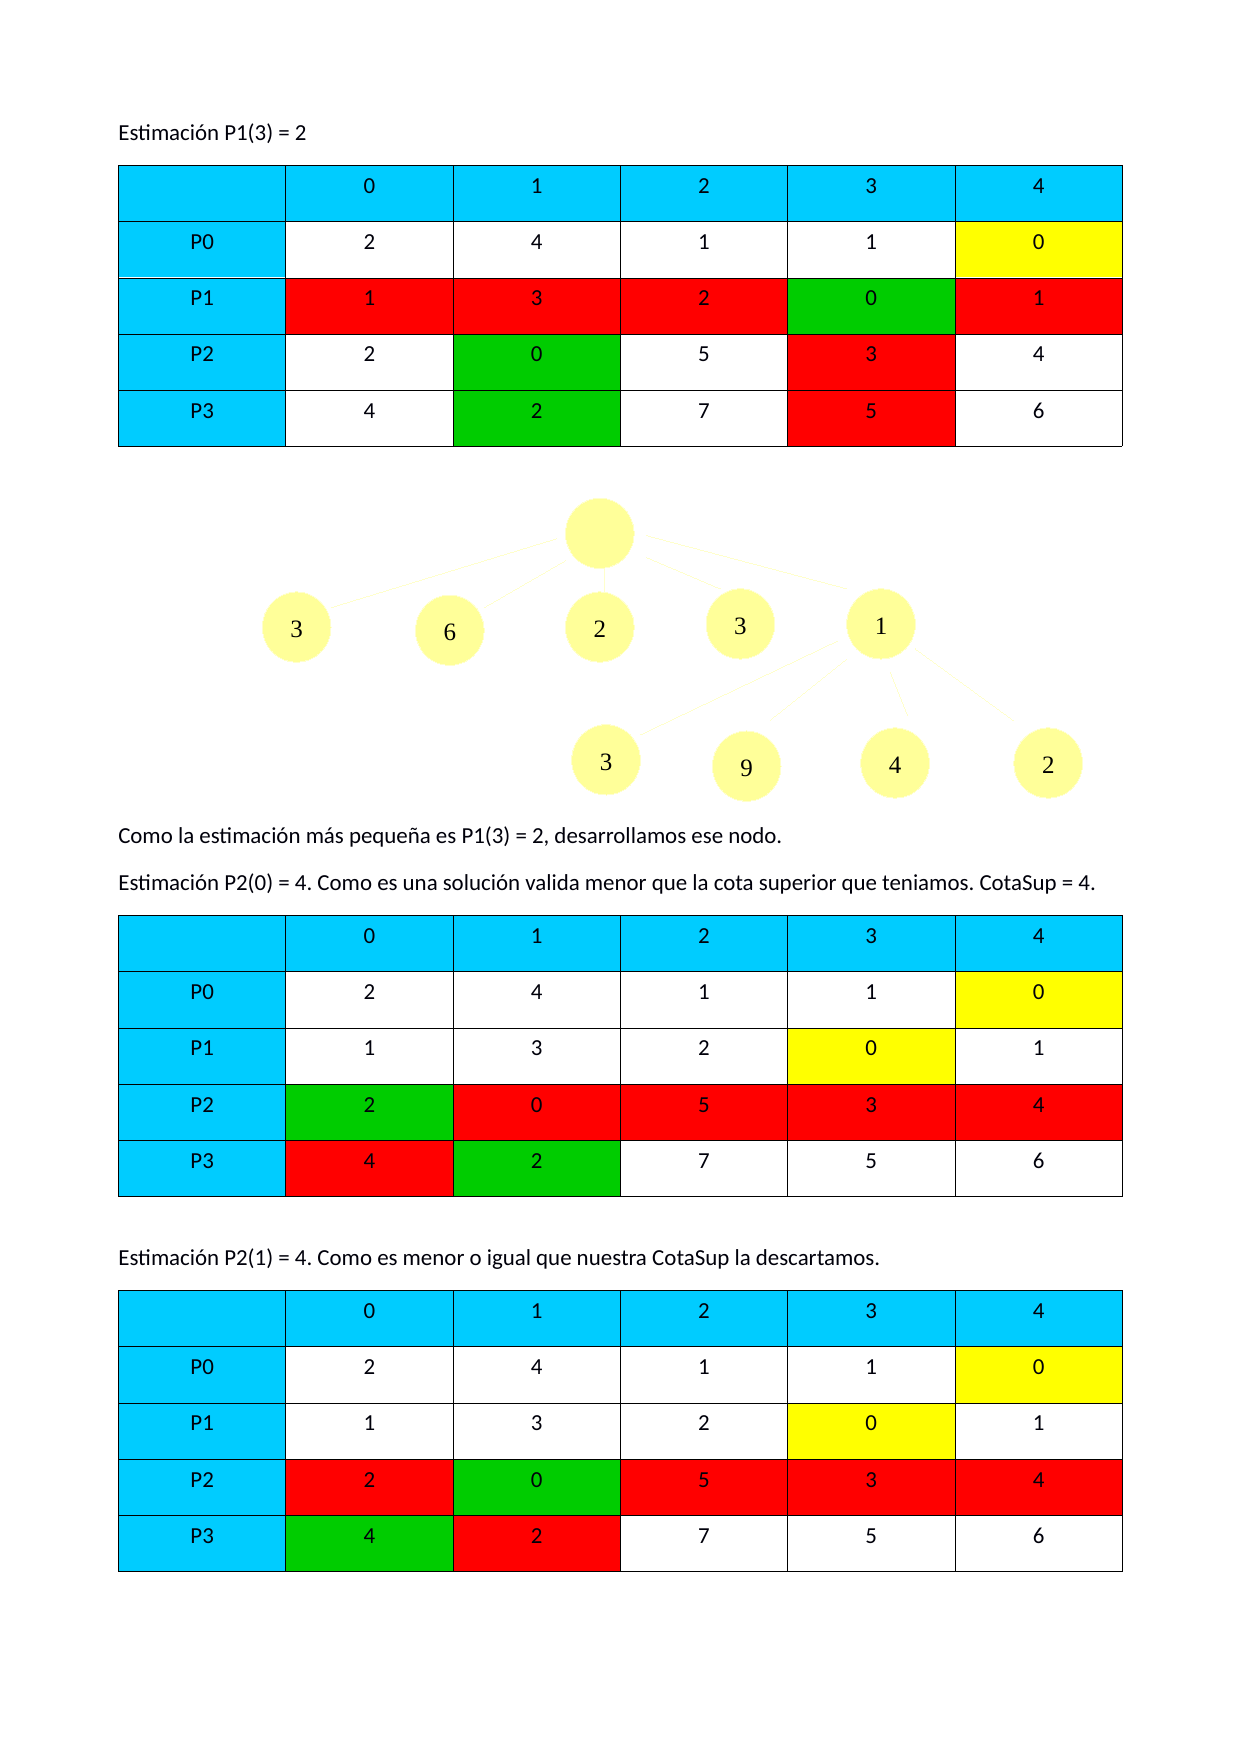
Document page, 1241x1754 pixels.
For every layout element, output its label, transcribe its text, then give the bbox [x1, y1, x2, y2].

table_cell 2 [286, 335, 453, 390]
table_cell 4 [454, 1347, 620, 1403]
table_cell P1 [119, 1029, 285, 1084]
table_cell 3 [788, 335, 955, 390]
table_cell 0 [956, 1347, 1122, 1403]
table_cell 1 [621, 1347, 787, 1403]
table_cell 2 [454, 1516, 620, 1571]
table_cell 0 [788, 1029, 955, 1084]
table_header 4 [956, 166, 1122, 221]
table_cell 1 [621, 972, 787, 1028]
table_cell P2 [119, 335, 285, 390]
table_cell 1 [956, 1404, 1122, 1459]
table_cell 2 [454, 1141, 620, 1196]
table_cell 3 [454, 279, 620, 334]
table_cell P1 [119, 279, 285, 334]
table_header 4 [956, 916, 1122, 971]
text Como la estimación más pequeña es P1(3) = 2, desarrollamos ese nodo. [118, 821, 1122, 849]
table_cell 5 [788, 1516, 955, 1571]
table_cell 4 [286, 1141, 453, 1196]
table_cell 3 [454, 1029, 620, 1084]
table_cell P3 [119, 1141, 285, 1196]
table_cell 5 [621, 1085, 787, 1140]
table_cell 4 [454, 972, 620, 1028]
table_cell 5 [788, 391, 955, 446]
table_cell 3 [788, 1085, 955, 1140]
table_cell 6 [956, 391, 1122, 446]
table_cell 1 [788, 1347, 955, 1403]
text Estimación P2(1) = 4. Como es menor o igual que nuestra CotaSup la descartamos. [118, 1243, 1122, 1271]
table_cell 3 [788, 1460, 955, 1515]
table_cell 0 [956, 222, 1122, 277]
table_cell 0 [788, 1404, 955, 1459]
table_cell 6 [956, 1516, 1122, 1571]
table_cell 4 [956, 335, 1122, 390]
table_header 2 [621, 916, 787, 971]
table_cell 0 [454, 335, 620, 390]
table_header 2 [621, 1291, 787, 1346]
table_cell 5 [621, 1460, 787, 1515]
table_cell P0 [119, 1347, 285, 1403]
table_cell P1 [119, 1404, 285, 1459]
table_header 0 [286, 916, 453, 971]
table_cell 0 [454, 1085, 620, 1140]
table_cell 7 [621, 1516, 787, 1571]
table_cell P0 [119, 222, 285, 277]
table_header 2 [621, 166, 787, 221]
table_cell 1 [956, 1029, 1122, 1084]
table_header 0 [286, 1291, 453, 1346]
table_header 3 [788, 916, 955, 971]
text Estimación P1(3) = 2 [118, 118, 1122, 146]
table_cell 2 [621, 1404, 787, 1459]
table_header [119, 1291, 285, 1346]
table_cell 4 [454, 222, 620, 277]
table_cell 6 [956, 1141, 1122, 1196]
table_cell P3 [119, 1516, 285, 1571]
table_cell 5 [621, 335, 787, 390]
table_cell 1 [286, 1029, 453, 1084]
table_cell P2 [119, 1085, 285, 1140]
table_header 4 [956, 1291, 1122, 1346]
table_cell 2 [286, 1347, 453, 1403]
table_cell 7 [621, 1141, 787, 1196]
table_cell 4 [956, 1460, 1122, 1515]
table_header 1 [454, 166, 620, 221]
table_cell 2 [454, 391, 620, 446]
table_cell 2 [621, 1029, 787, 1084]
table_cell 0 [454, 1460, 620, 1515]
table_cell 0 [956, 972, 1122, 1028]
table_header 3 [788, 166, 955, 221]
table_cell 1 [788, 222, 955, 277]
table_cell 2 [621, 279, 787, 334]
table_cell P3 [119, 391, 285, 446]
table_header 3 [788, 1291, 955, 1346]
table_cell 1 [621, 222, 787, 277]
table_cell 5 [788, 1141, 955, 1196]
table_cell 4 [956, 1085, 1122, 1140]
table_cell 4 [286, 391, 453, 446]
table_cell 7 [621, 391, 787, 446]
table_header 1 [454, 916, 620, 971]
table_cell 1 [788, 972, 955, 1028]
table_header [119, 916, 285, 971]
table_header 1 [454, 1291, 620, 1346]
table_cell 4 [286, 1516, 453, 1571]
table_cell 1 [286, 1404, 453, 1459]
table_cell 2 [286, 1460, 453, 1515]
text Estimación P2(0) = 4. Como es una solución valida menor que la cota superior que teniamos. CotaSup = 4. [118, 868, 1122, 896]
table_cell P0 [119, 972, 285, 1028]
table_cell P2 [119, 1460, 285, 1515]
table_cell 2 [286, 1085, 453, 1140]
table_header 0 [286, 166, 453, 221]
table_cell 1 [286, 279, 453, 334]
table_cell 1 [956, 279, 1122, 334]
table_cell 2 [286, 972, 453, 1028]
table_cell 2 [286, 222, 453, 277]
table_cell 0 [788, 279, 955, 334]
table_header [119, 166, 285, 221]
table_cell 3 [454, 1404, 620, 1459]
